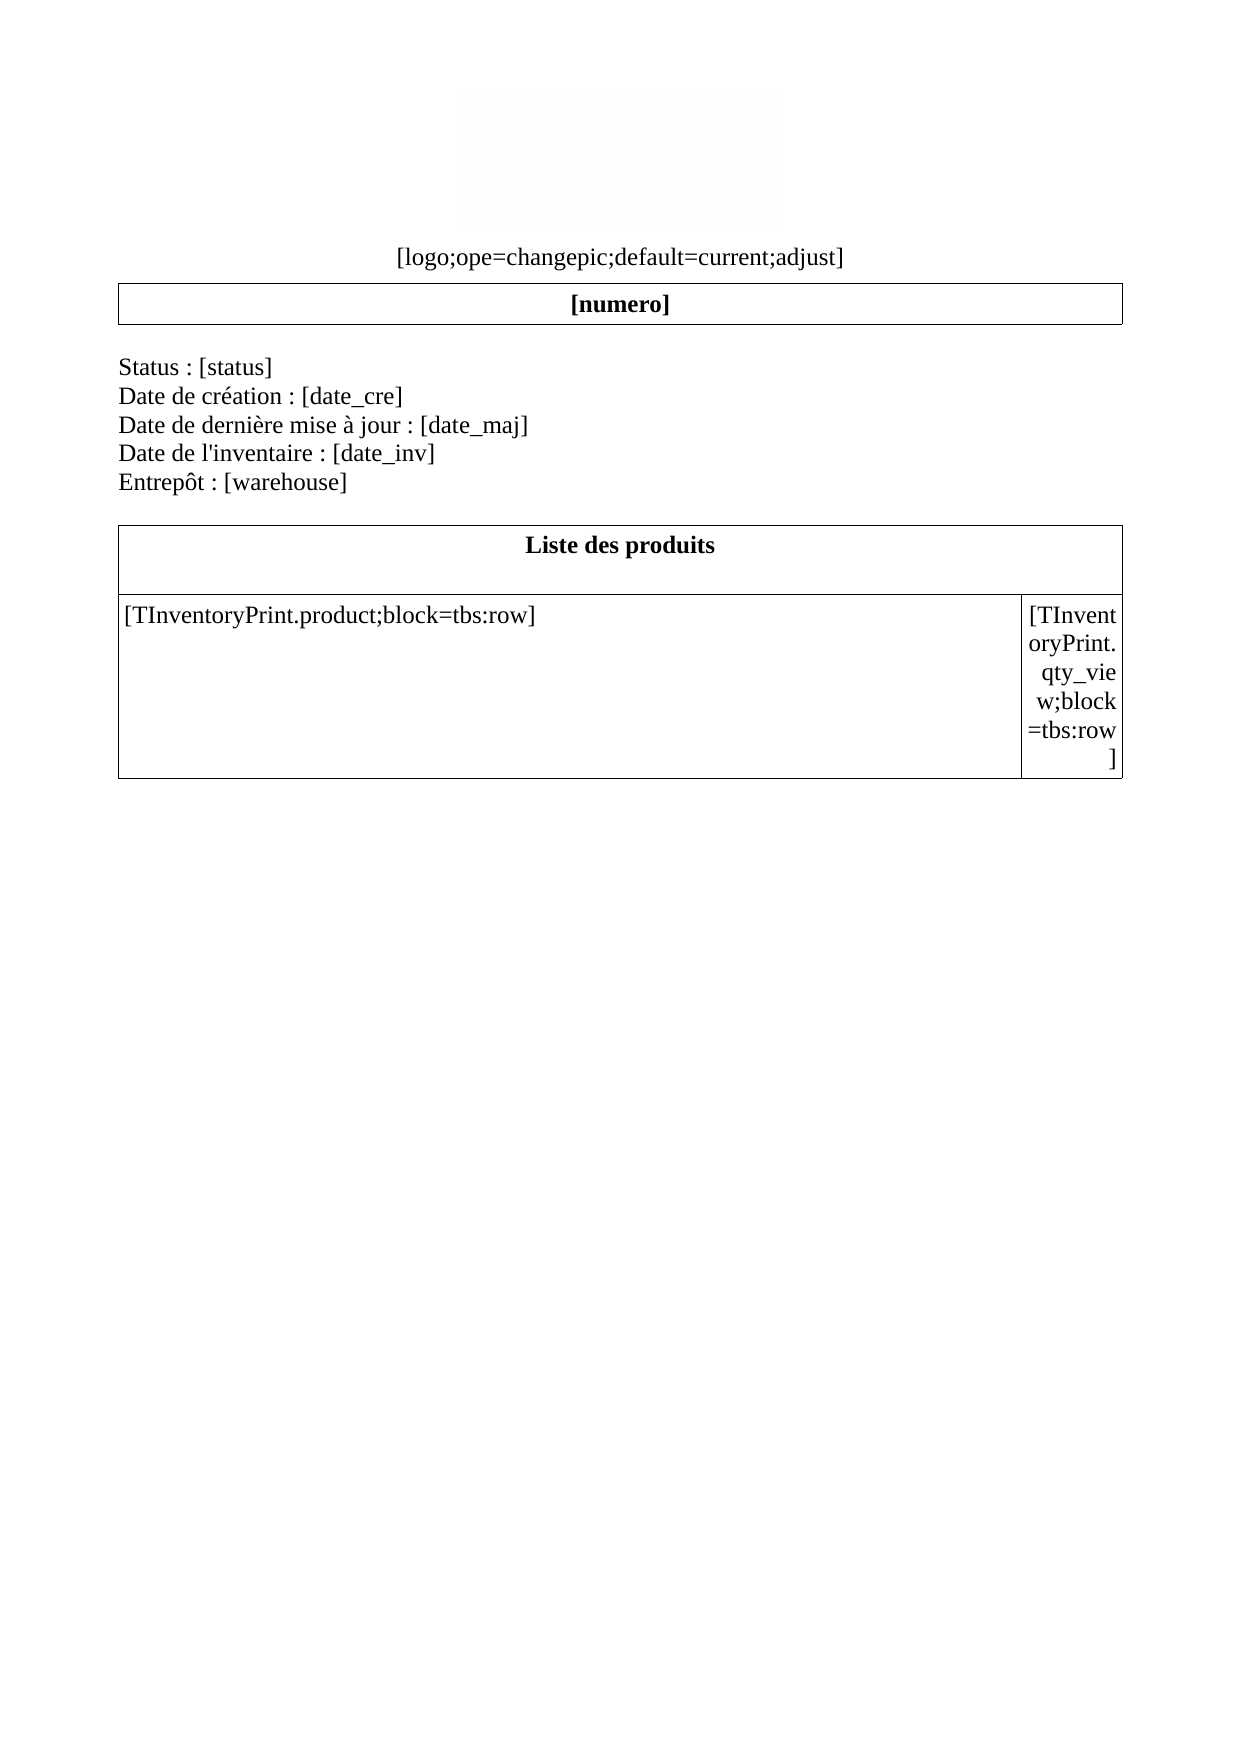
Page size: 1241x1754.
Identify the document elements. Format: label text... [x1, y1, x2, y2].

table_cell [TInventoryPrint.product;block=tbs:row] [119, 595, 1021, 778]
table_header [numero] [119, 284, 1122, 323]
table_header Liste des produits [119, 526, 1122, 594]
table_cell [TInventoryPrint.qty_view;block=tbs:row] [1022, 595, 1122, 778]
text Status : [status] [118, 352, 1122, 381]
text [logo;ope=changepic;default=current;adjust] [118, 242, 1122, 271]
text Date de dernière mise à jour : [date_maj] [118, 410, 1122, 438]
text Date de création : [date_cre] [118, 381, 1122, 410]
text Entrepôt : [warehouse] [118, 467, 1122, 496]
picture [459, 93, 783, 226]
text Date de l'inventaire : [date_inv] [118, 438, 1122, 467]
